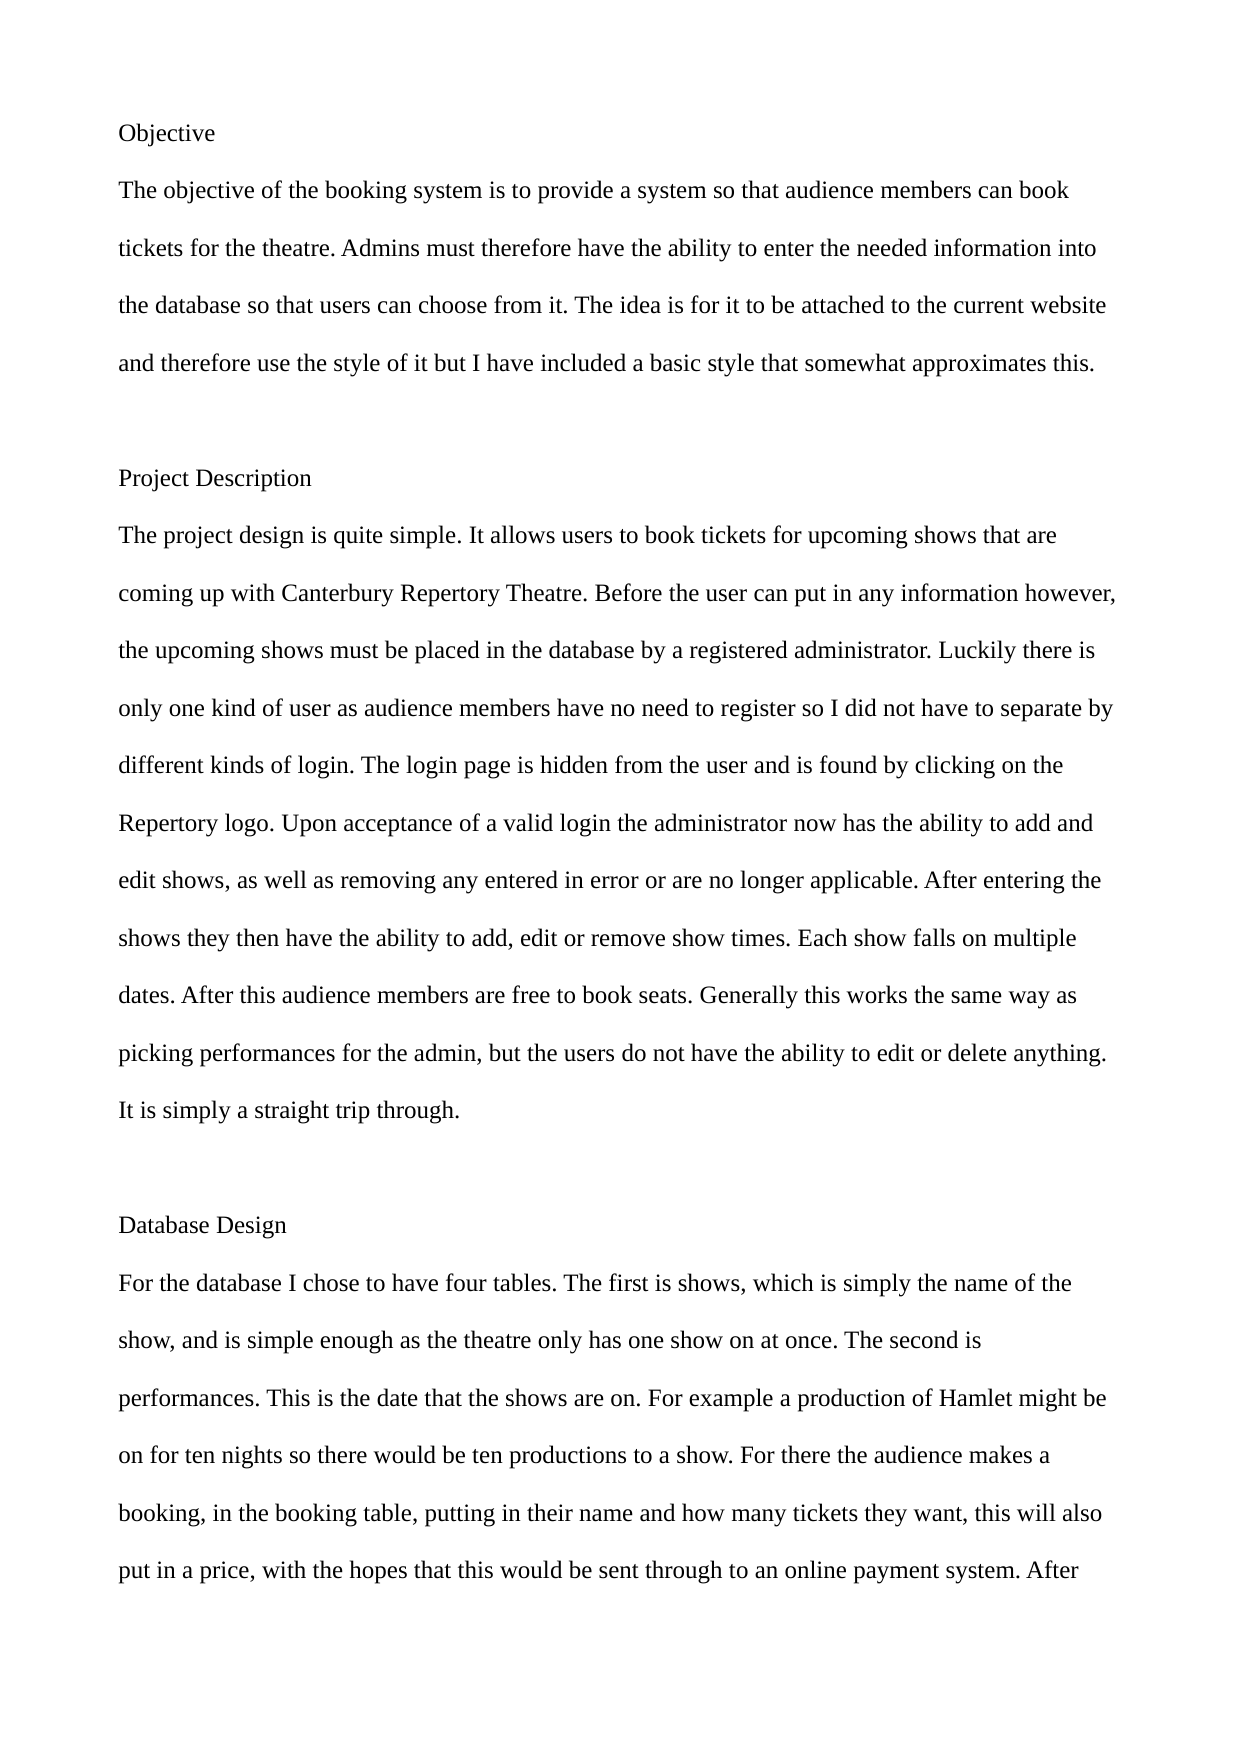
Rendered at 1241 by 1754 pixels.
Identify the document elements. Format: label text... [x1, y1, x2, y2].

text The project design is quite simple. It allows users to book tickets for upcoming shows that are coming up with Canterbury Repertory Theatre. Before the user can put in any information however, the upcoming shows must be placed in the database by a registered administrator. Luckily there is only one kind of user as audience members have no need to register so I did not have to separate by different kinds of login. The login page is hidden from the user and is found by clicking on the Repertory logo. Upon acceptance of a valid login the administrator now has the ability to add and edit shows, as well as removing any entered in error or are no longer applicable. After entering the shows they then have the ability to add, edit or remove show times. Each show falls on multiple dates. After this audience members are free to book seats. Generally this works the same way as picking performances for the admin, but the users do not have the ability to edit or delete anything. It is simply a straight trip through. [118, 521, 1122, 1124]
text The objective of the booking system is to provide a system so that audience members can book tickets for the theatre. Admins must therefore have the ability to enter the needed information into the database so that users can choose from it. The idea is for it to be attached to the current website and therefore use the style of it but I have included a basic style that somewhat approximates this. [118, 176, 1122, 377]
text For the database I chose to have four tables. The first is shows, which is simply the name of the show, and is simple enough as the theatre only has one show on at once. The second is performances. This is the date that the shows are on. For example a production of Hamlet might be on for ten nights so there would be ten productions to a show. For there the audience makes a booking, in the booking table, putting in their name and how many tickets they want, this will also put in a price, with the hopes that this would be sent through to an online payment system. After [118, 1268, 1122, 1584]
text Objective [118, 118, 1122, 147]
text Database Design [118, 1211, 1122, 1239]
text Project Description [118, 463, 1122, 492]
